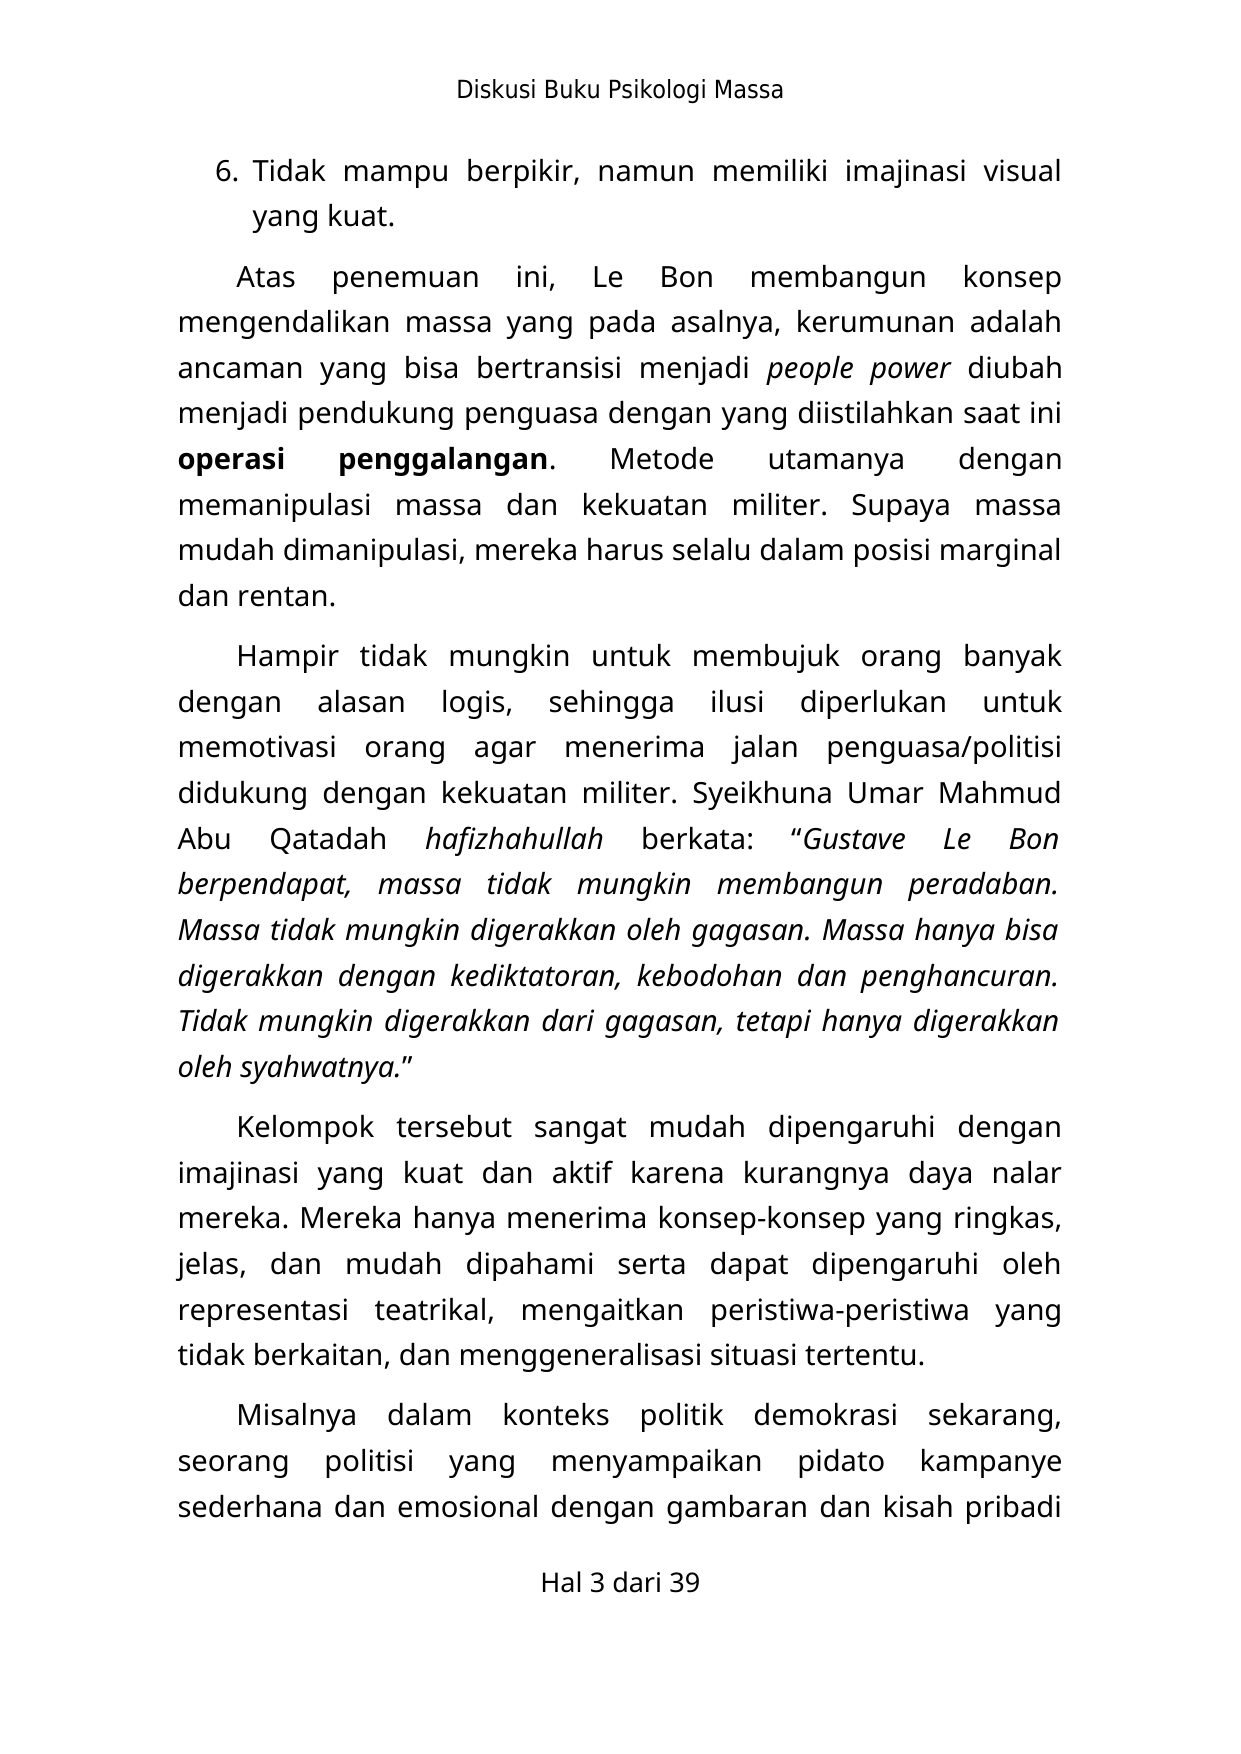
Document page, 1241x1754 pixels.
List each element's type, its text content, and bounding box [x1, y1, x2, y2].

text Atas penemuan ini, Le Bon membangun konsep mengendalikan massa yang pada asalnya, kerumunan adalah ancaman yang bisa bertransisi menjadi people power diubah menjadi pendukung penguasa dengan yang diistilahkan saat ini operasi penggalangan. Metode utamanya dengan memanipulasi massa dan kekuatan militer. Supaya massa mudah dimanipulasi, mereka harus selalu dalam posisi marginal dan rentan. [177, 256, 1063, 615]
text Hampir tidak mungkin untuk membujuk orang banyak dengan alasan logis, sehingga ilusi diperlukan untuk memotivasi orang agar menerima jalan penguasa/politisi didukung dengan kekuatan militer. Syeikhuna Umar Mahmud Abu Qatadah hafizhahullah berkata: “Gustave Le Bon berpendapat, massa tidak mungkin membangun peradaban. Massa tidak mungkin digerakkan oleh gagasan. Massa hanya bisa digerakkan dengan kediktatoran, kebodohan dan penghancuran. Tidak mungkin digerakkan dari gagasan, tetapi hanya digerakkan oleh syahwatnya.” [177, 635, 1063, 1086]
list Tidak mampu berpikir, namun memiliki imajinasi visual yang kuat. [215, 150, 1063, 235]
text Kelompok tersebut sangat mudah dipengaruhi dengan imajinasi yang kuat dan aktif karena kurangnya daya nalar mereka. Mereka hanya menerima konsep-konsep yang ringkas, jelas, dan mudah dipahami serta dapat dipengaruhi oleh representasi teatrikal, mengaitkan peristiwa-peristiwa yang tidak berkaitan, dan menggeneralisasi situasi tertentu. [177, 1106, 1063, 1374]
text Misalnya dalam konteks politik demokrasi sekarang, seorang politisi yang menyampaikan pidato kampanye sederhana dan emosional dengan gambaran dan kisah pribadi [177, 1394, 1063, 1526]
